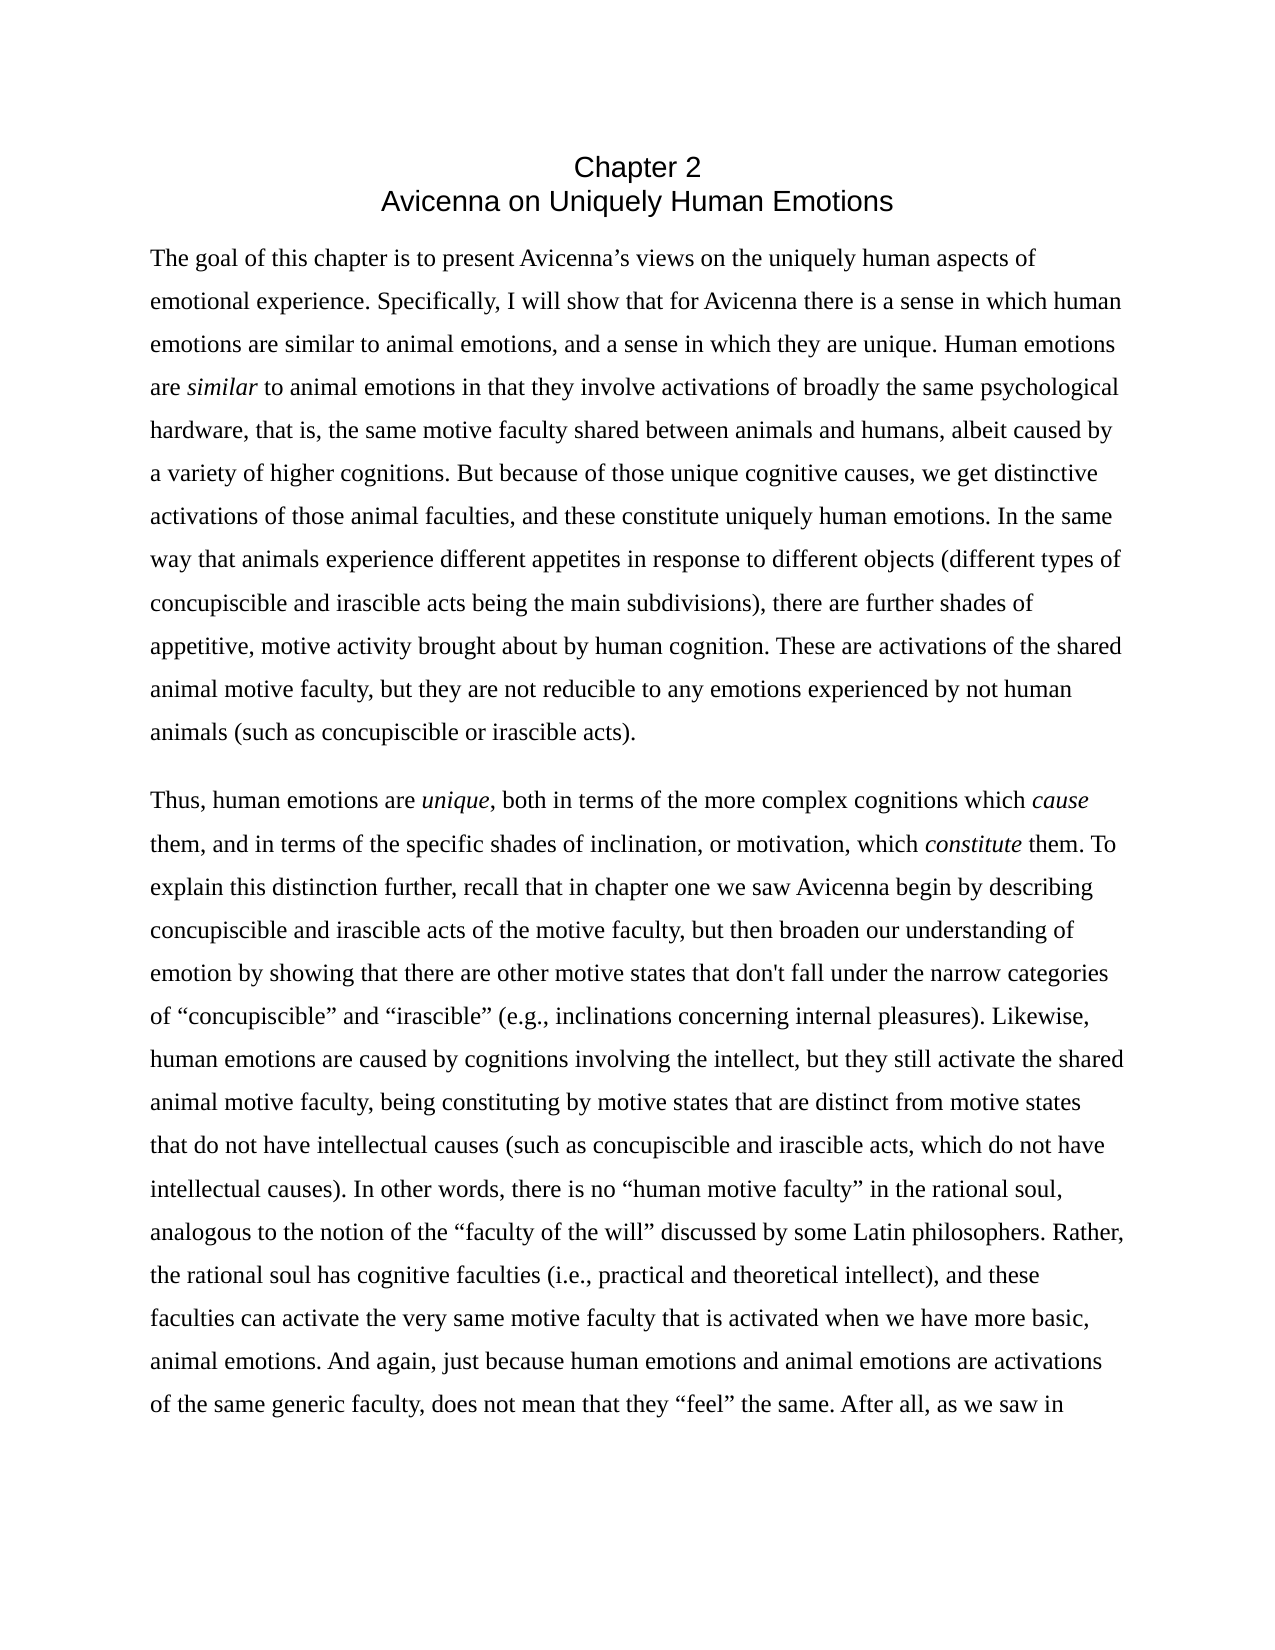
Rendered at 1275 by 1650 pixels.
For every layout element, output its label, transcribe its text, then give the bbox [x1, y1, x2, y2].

subtitle Chapter 2 [150, 150, 1125, 183]
text Thus, human emotions are unique, both in terms of the more complex cognitions which cause them, and in terms of the specific shades of inclination, or motivation, which constitute them. To explain this distinction further, recall that in chapter one we saw Avicenna begin by describing concupiscible and irascible acts of the motive faculty, but then broaden our understanding of emotion by showing that there are other motive states that don't fall under the narrow categories of “concupiscible” and “irascible” (e.g., inclinations concerning internal pleasures). Likewise, human emotions are caused by cognitions involving the intellect, but they still activate the shared animal motive faculty, being constituting by motive states that are distinct from motive states that do not have intellectual causes (such as concupiscible and irascible acts, which do not have intellectual causes). In other words, there is no “human motive faculty” in the rational soul, analogous to the notion of the “faculty of the will” discussed by some Latin philosophers. Rather, the rational soul has cognitive faculties (i.e., practical and theoretical intellect), and these faculties can activate the very same motive faculty that is activated when we have more basic, animal emotions. And again, just because human emotions and animal emotions are activations of the same generic faculty, does not mean that they “feel” the same. After all, as we saw in [150, 786, 1125, 1418]
text The goal of this chapter is to present Avicenna’s views on the uniquely human aspects of emotional experience. Specifically, I will show that for Avicenna there is a sense in which human emotions are similar to animal emotions, and a sense in which they are unique. Human emotions are similar to animal emotions in that they involve activations of broadly the same psychological hardware, that is, the same motive faculty shared between animals and humans, albeit caused by a variety of higher cognitions. But because of those unique cognitive causes, we get distinctive activations of those animal faculties, and these constitute uniquely human emotions. In the same way that animals experience different appetites in response to different objects (different types of concupiscible and irascible acts being the main subdivisions), there are further shades of appetitive, motive activity brought about by human cognition. These are activations of the shared animal motive faculty, but they are not reducible to any emotions experienced by not human animals (such as concupiscible or irascible acts). [150, 243, 1125, 746]
subtitle Avicenna on Uniquely Human Emotions [150, 183, 1125, 217]
